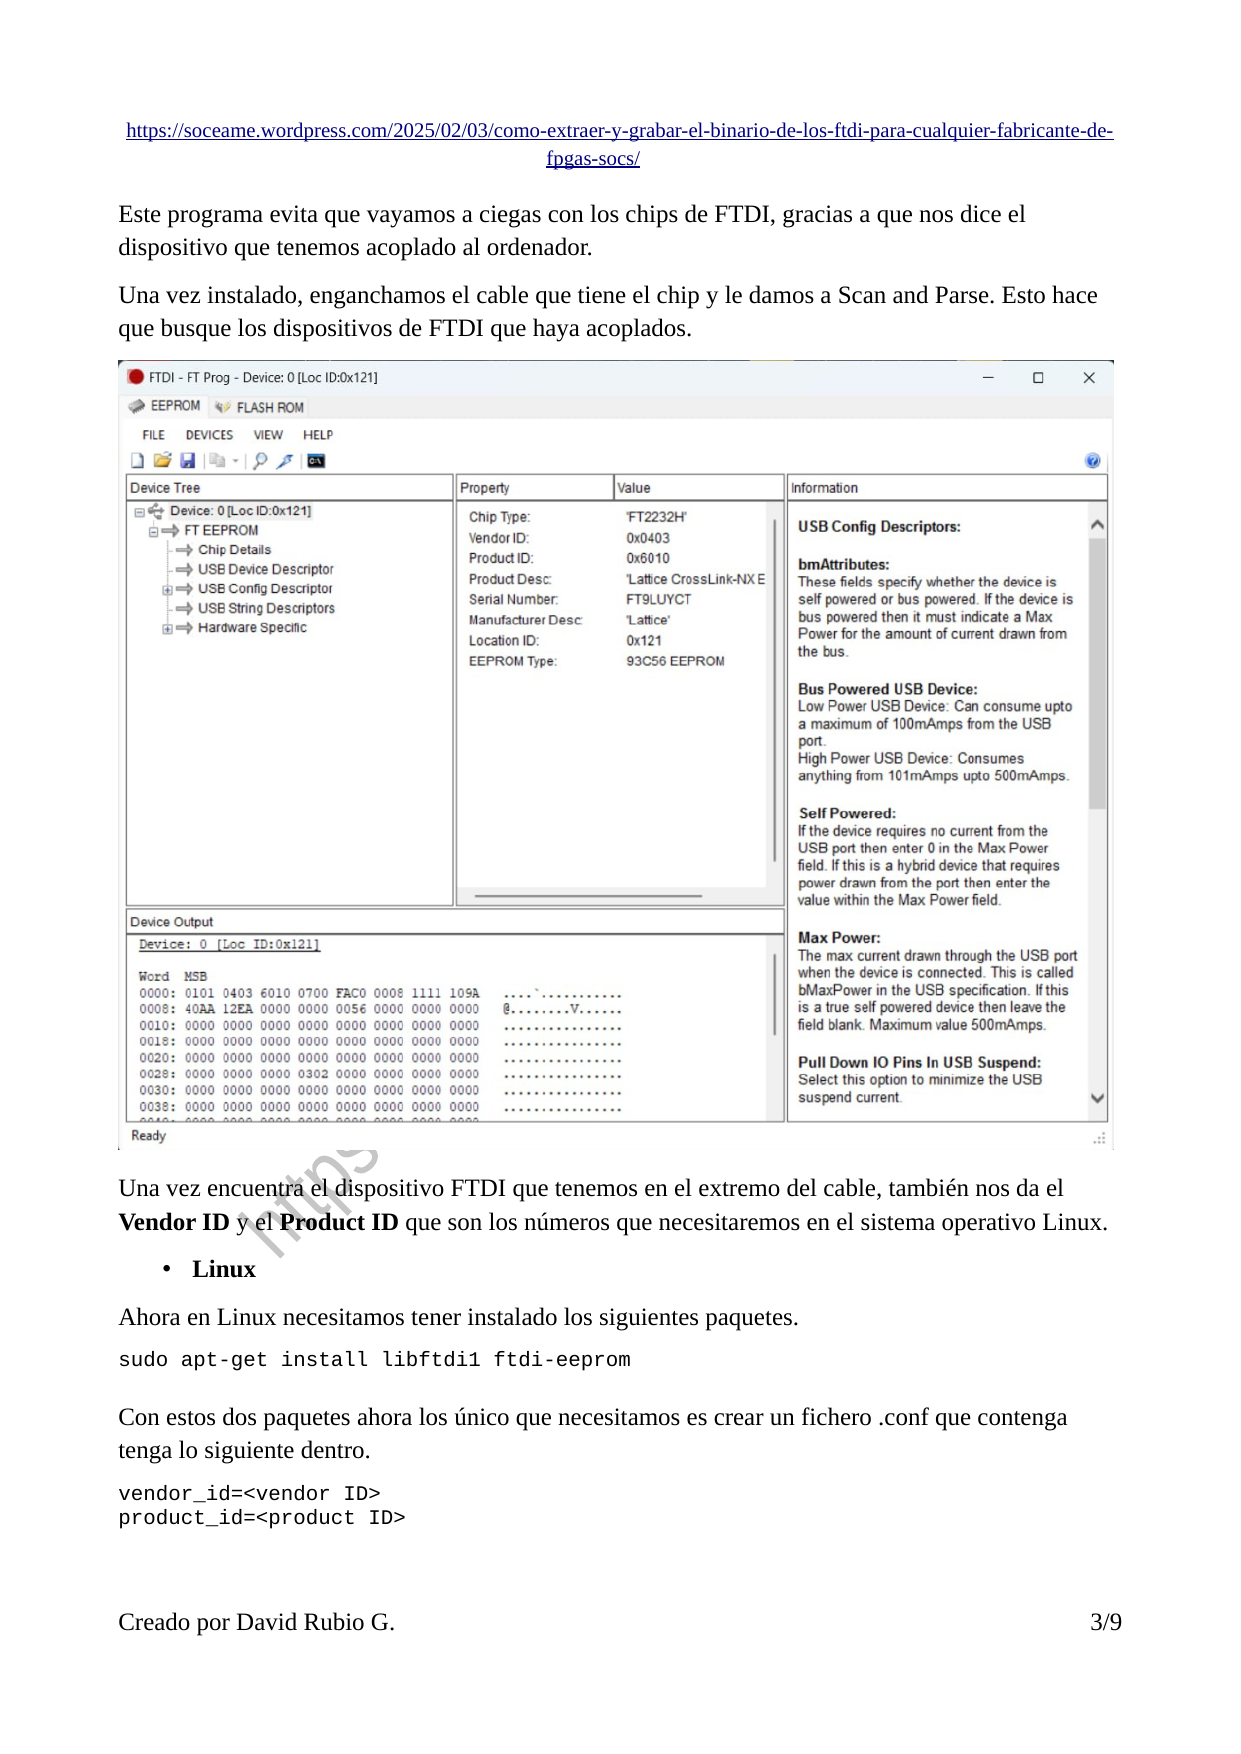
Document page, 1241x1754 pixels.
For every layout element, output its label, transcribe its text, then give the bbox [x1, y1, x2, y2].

picture [118, 360, 1114, 1150]
text Este programa evita que vayamos a ciegas con los chips de FTDI, gracias a que nos dice el dispositivo que tenemos acoplado al ordenador. [118, 199, 1122, 261]
text Ahora en Linux necesitamos tener instalado los siguientes paquetes. [118, 1302, 1122, 1331]
text product_id=<product ID> [118, 1507, 1122, 1530]
text vendor_id=<vendor ID> [118, 1483, 1122, 1507]
text sudo apt-get install libftdi1 ftdi-eeprom [118, 1349, 1122, 1373]
list Linux [162, 1254, 1122, 1283]
text Una vez instalado, enganchamos el cable que tiene el chip y le damos a Scan and Parse. Esto hace que busque los dispositivos de FTDI que haya acoplados. [118, 280, 1122, 342]
text Con estos dos paquetes ahora los único que necesitamos es crear un fichero .conf que contenga tenga lo siguiente dentro. [118, 1402, 1122, 1464]
text Una vez encuentra el dispositivo FTDI que tenemos en el extremo del cable, también nos da el Vendor ID y el Product ID que son los números que necesitaremos en el sistema operativo Linux. [118, 1173, 1122, 1235]
